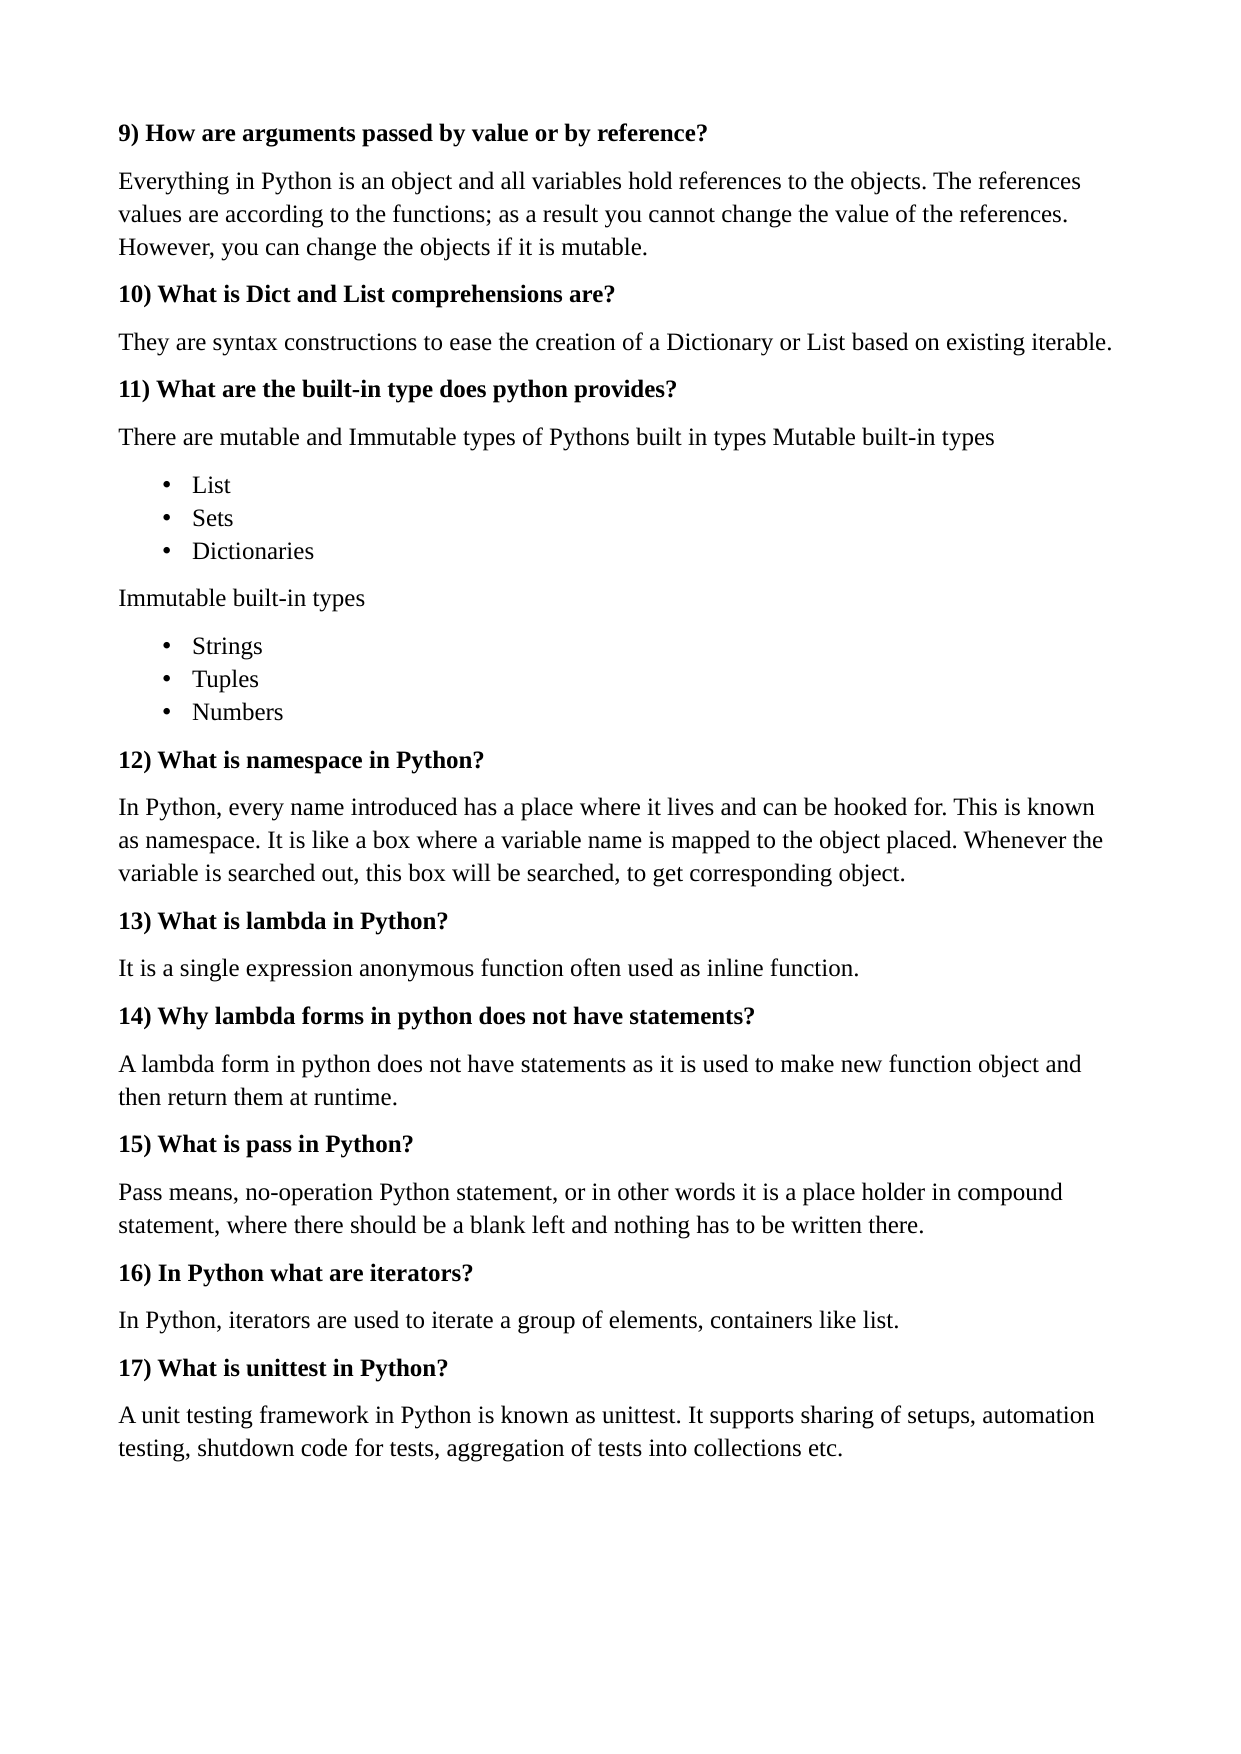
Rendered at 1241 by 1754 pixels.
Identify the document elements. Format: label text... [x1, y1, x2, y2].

list Strings [162, 631, 1122, 660]
text 16) In Python what are iterators? [118, 1258, 1122, 1286]
text 14) Why lambda forms in python does not have statements? [118, 1001, 1122, 1030]
text Pass means, no-operation Python statement, or in other words it is a place holder in compound statement, where there should be a blank left and nothing has to be written there. [118, 1177, 1122, 1239]
list List [162, 470, 1122, 498]
text There are mutable and Immutable types of Pythons built in types Mutable built-in types [118, 422, 1122, 451]
text 17) What is unittest in Python? [118, 1353, 1122, 1382]
text Everything in Python is an object and all variables hold references to the objects. The references values are according to the functions; as a result you cannot change the value of the references. However, you can change the objects if it is mutable. [118, 166, 1122, 261]
list Dictionaries [162, 536, 1122, 564]
text 10) What is Dict and List comprehensions are? [118, 279, 1122, 308]
text They are syntax constructions to ease the creation of a Dictionary or List based on existing iterable. [118, 327, 1122, 356]
text It is a single expression anonymous function often used as inline function. [118, 953, 1122, 982]
text 12) What is namespace in Python? [118, 745, 1122, 773]
list Sets [162, 503, 1122, 532]
text 13) What is lambda in Python? [118, 906, 1122, 935]
list Tuples [162, 664, 1122, 693]
text A unit testing framework in Python is known as unittest. It supports sharing of setups, automation testing, shutdown code for tests, aggregation of tests into collections etc. [118, 1400, 1122, 1462]
text 11) What are the built-in type does python provides? [118, 374, 1122, 403]
text 9) How are arguments passed by value or by reference? [118, 118, 1122, 147]
text 15) What is pass in Python? [118, 1129, 1122, 1158]
list Numbers [162, 697, 1122, 726]
text In Python, iterators are used to iterate a group of elements, containers like list. [118, 1305, 1122, 1334]
text Immutable built-in types [118, 583, 1122, 612]
text A lambda form in python does not have statements as it is used to make new function object and then return them at runtime. [118, 1049, 1122, 1111]
text In Python, every name introduced has a place where it lives and can be hooked for. This is known as namespace. It is like a box where a variable name is mapped to the object placed. Whenever the variable is searched out, this box will be searched, to get corresponding object. [118, 792, 1122, 887]
